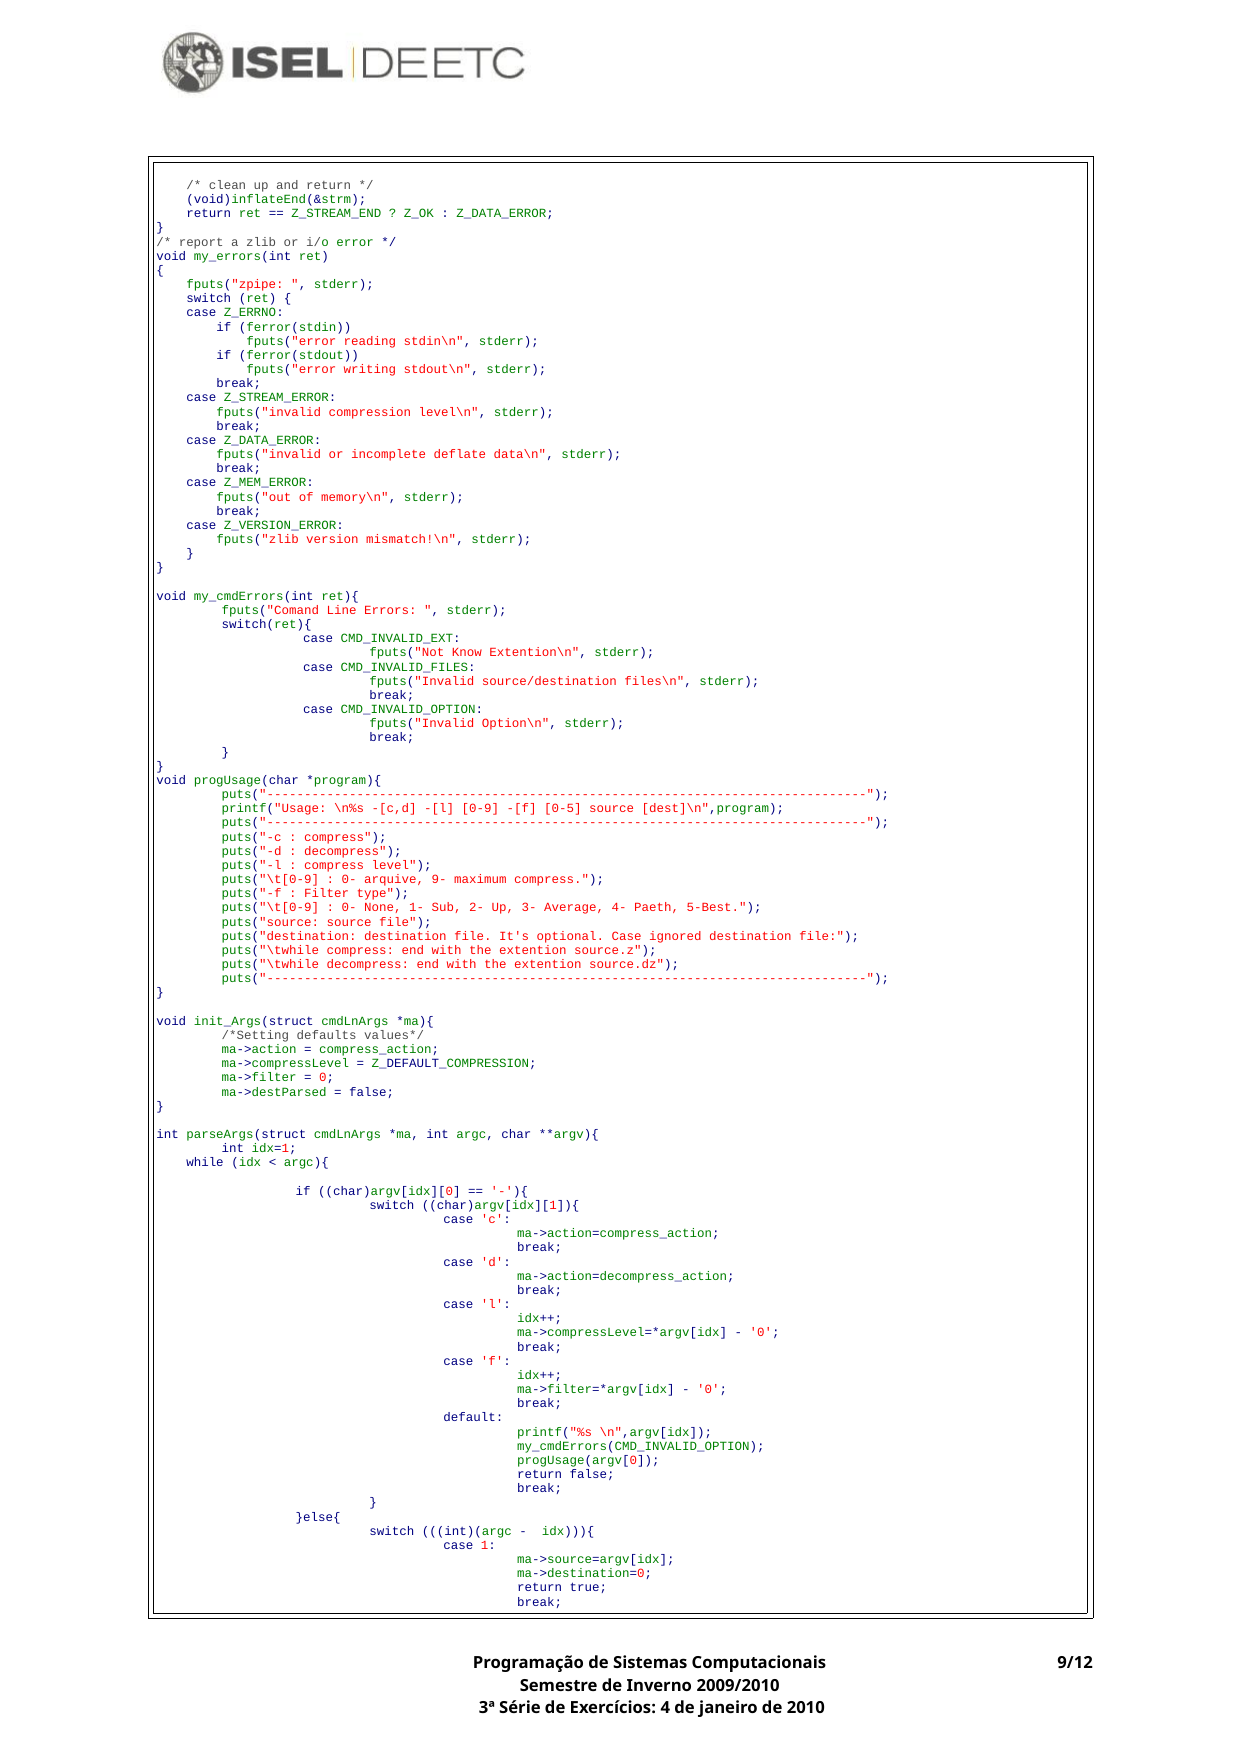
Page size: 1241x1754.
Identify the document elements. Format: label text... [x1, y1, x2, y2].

text /* clean up and return */ (void)inflateEnd(&strm); return ret == Z_STREAM_END ? Z_OK : Z_DATA_ERROR; } /* report a zlib or i/o error */ void my_errors(int ret) { fputs("zpipe: ", stderr); switch (ret) { case Z_ERRNO: if (ferror(stdin)) fputs("error reading stdin\n", stderr); if (ferror(stdout)) fputs("error writing stdout\n", stderr); break; case Z_STREAM_ERROR: fputs("invalid compression level\n", stderr); break; case Z_DATA_ERROR: fputs("invalid or incomplete deflate data\n", stderr); break; case Z_MEM_ERROR: fputs("out of memory\n", stderr); break; case Z_VERSION_ERROR: fputs("zlib version mismatch!\n", stderr); } } void my_cmdErrors(int ret){ fputs("Comand Line Errors: ", stderr); switch(ret){ case CMD_INVALID_EXT: fputs("Not Know Extention\n", stderr); case CMD_INVALID_FILES: fputs("Invalid source/destination files\n", stderr); break; case CMD_INVALID_OPTION: fputs("Invalid Option\n", stderr); break; } } void progUsage(char *program){ puts("--------------------------------------------------------------------------------"); printf("Usage: \n%s -[c,d] -[l] [0-9] -[f] [0-5] source [dest]\n",program); puts("--------------------------------------------------------------------------------"); puts("-c : compress"); puts("-d : decompress"); puts("-l : compress level"); puts("\t[0-9] : 0- arquive, 9- maximum compress."); puts("-f : Filter type"); puts("\t[0-9] : 0- None, 1- Sub, 2- Up, 3- Average, 4- Paeth, 5-Best."); puts("source: source file"); puts("destination: destination file. It's optional. Case ignored destination file:"); puts("\twhile compress: end with the extention source.z"); puts("\twhile decompress: end with the extention source.dz"); puts("--------------------------------------------------------------------------------"); } void init_Args(struct cmdLnArgs *ma){ /*Setting defaults values*/ ma->action = compress_action; ma->compressLevel = Z_DEFAULT_COMPRESSION; ma->filter = 0; ma->destParsed = false; } int parseArgs(struct cmdLnArgs *ma, int argc, char **argv){ int idx=1; while (idx < argc){ if ((char)argv[idx][0] == '-'){ switch ((char)argv[idx][1]){ case 'c': ma->action=compress_action; break; case 'd': ma->action=decompress_action; break; case 'l': idx++; ma->compressLevel=*argv[idx] - '0'; break; case 'f': idx++; ma->filter=*argv[idx] - '0'; break; default: printf("%s \n",argv[idx]); my_cmdErrors(CMD_INVALID_OPTION); progUsage(argv[0]); return false; break; } }else{ switch (((int)(argc - idx))){ case 1: ma->source=argv[idx]; ma->destination=0; return true; break; [149, 157, 1093, 1618]
picture [153, 17, 555, 118]
